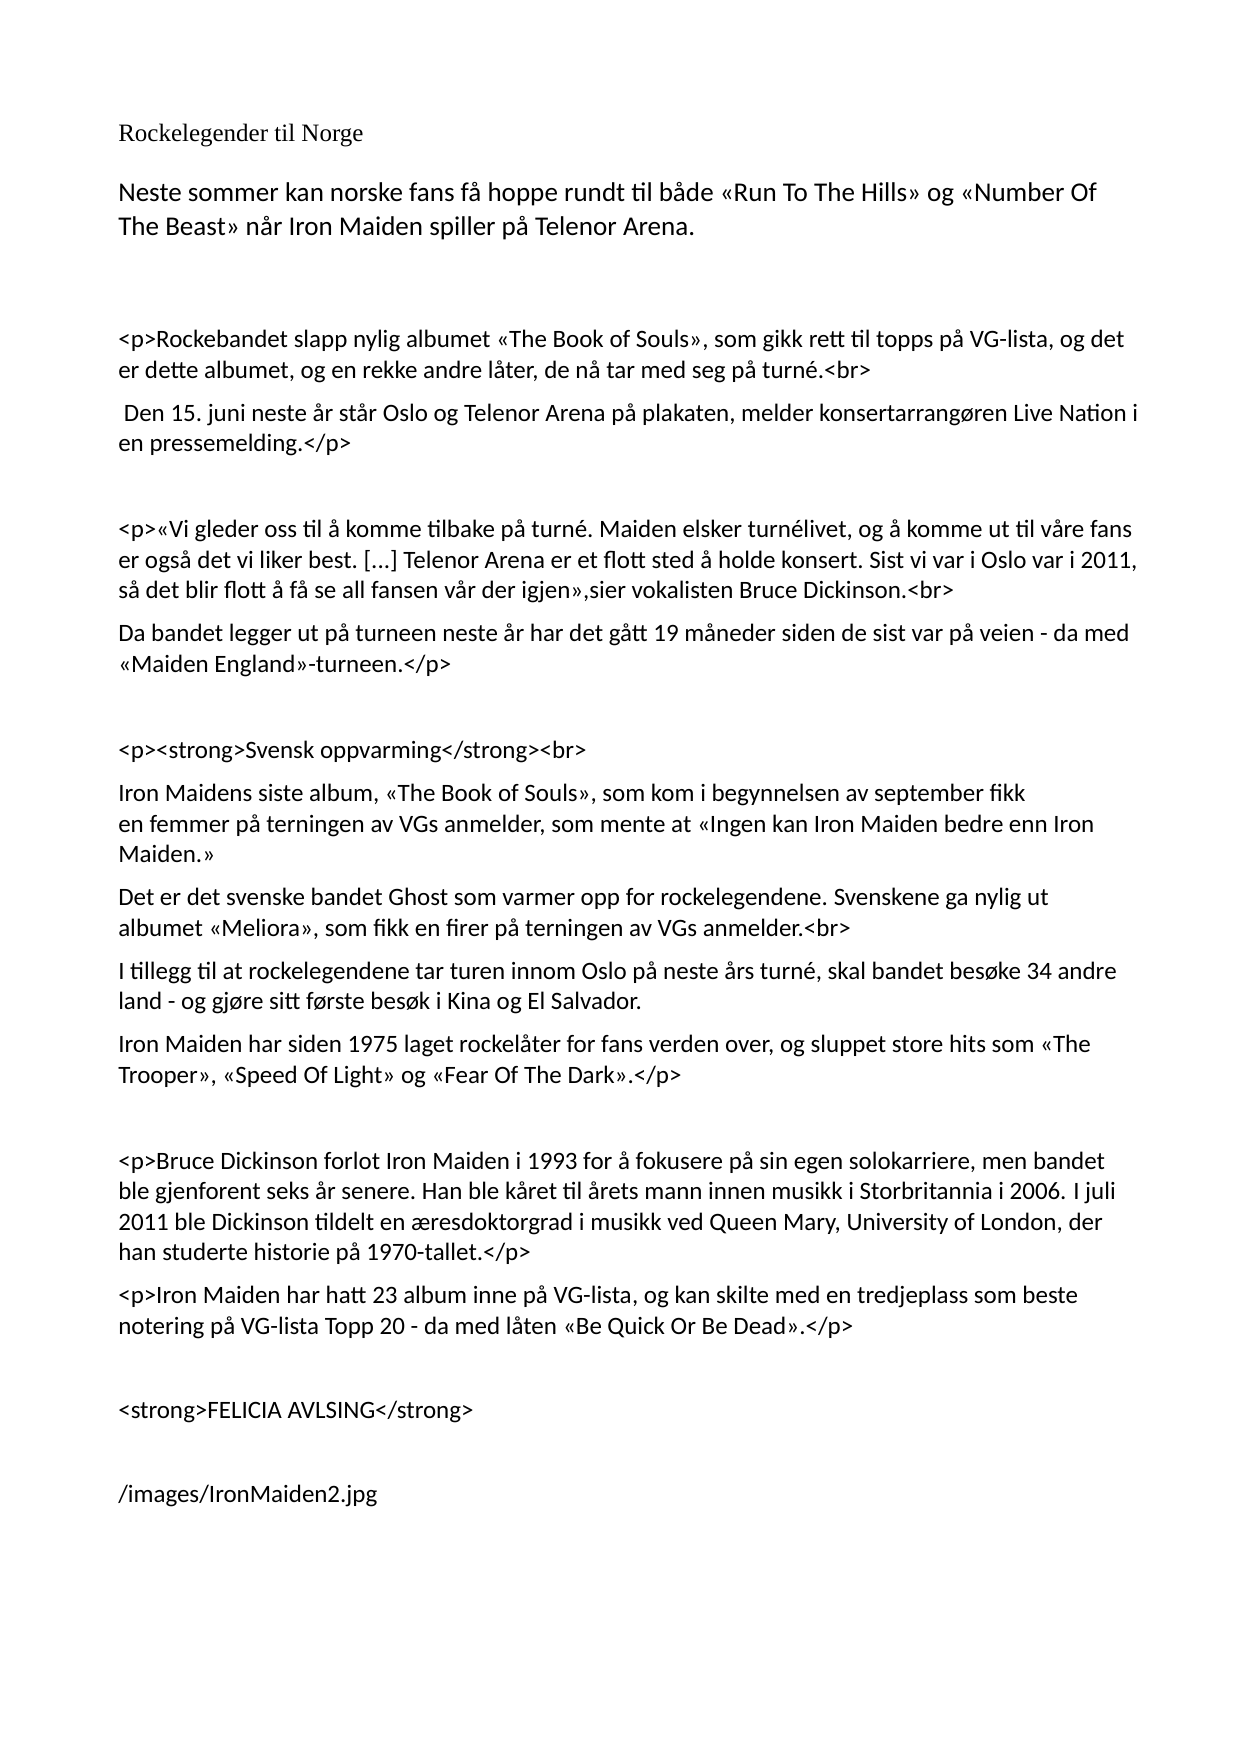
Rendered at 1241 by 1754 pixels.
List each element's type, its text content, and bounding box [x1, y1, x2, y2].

text I tillegg til at rockelegendene tar turen innom Oslo på neste års turné, skal bandet besøke 34 andre land - og gjøre sitt første besøk i Kina og El Salvador. [118, 955, 1140, 1016]
text <p>Iron Maiden har hatt 23 album inne på VG-lista, og kan skilte med en tredjeplass som beste notering på VG-lista Topp 20 - da med låten «Be Quick Or Be Dead».</p> [118, 1279, 1140, 1341]
text /images/IronMaiden2.jpg [118, 1478, 1140, 1509]
text <p>Rockebandet slapp nylig albumet «The Book of Souls», som gikk rett til topps på VG-lista, og det er dette albumet, og en rekke andre låter, de nå tar med seg på turné.<br> [118, 323, 1140, 384]
text <p>Bruce Dickinson forlot Iron Maiden i 1993 for å fokusere på sin egen solokarriere, men bandet ble gjenforent seks år senere. Han ble kåret til årets mann innen musikk i Storbritannia i 2006. I juli 2011 ble Dickinson tildelt en æresdoktorgrad i musikk ved Queen Mary, University of London, der han studerte historie på 1970-tallet.</p> [118, 1145, 1140, 1267]
text Iron Maiden har siden 1975 laget rockelåter for fans verden over, og sluppet store hits som «The Trooper», «Speed Of Light» og «Fear Of The Dark».</p> [118, 1028, 1140, 1089]
text Iron Maidens siste album, «The Book of Souls», som kom i begynnelsen av september fikk en femmer på terningen av VGs anmelder, som mente at «Ingen kan Iron Maiden bedre enn Iron Maiden.» [118, 777, 1140, 869]
text <strong>FELICIA AVLSING</strong> [118, 1394, 1140, 1425]
text Da bandet legger ut på turneen neste år har det gått 19 måneder siden de sist var på veien - da med «Maiden England»-turneen.</p> [118, 618, 1140, 679]
text Det er det svenske bandet Ghost som varmer opp for rockelegendene. Svenskene ga nylig ut albumet «Meliora», som fikk en firer på terningen av VGs anmelder.<br> [118, 881, 1140, 942]
list Neste sommer kan norske fans få hoppe rundt til både «Run To The Hills» og «Number Of The Beast» når Iron Maiden spiller på Telenor Arena. [118, 176, 1140, 242]
text <p><strong>Svensk oppvarming</strong><br> [118, 734, 1140, 765]
text Rockelegender til Norge [118, 118, 1122, 147]
text <p>«Vi gleder oss til å komme tilbake på turné. Maiden elsker turnélivet, og å komme ut til våre fans er også det vi liker best. [...] Telenor Arena er et flott sted å holde konsert. Sist vi var i Oslo var i 2011, så det blir flott å få se all fansen vår der igjen»,sier vokalisten Bruce Dickinson.<br> [118, 513, 1140, 605]
text Den 15. juni neste år står Oslo og Telenor Arena på plakaten, melder konsertarrangøren Live Nation i en pressemelding.</p> [118, 397, 1140, 458]
